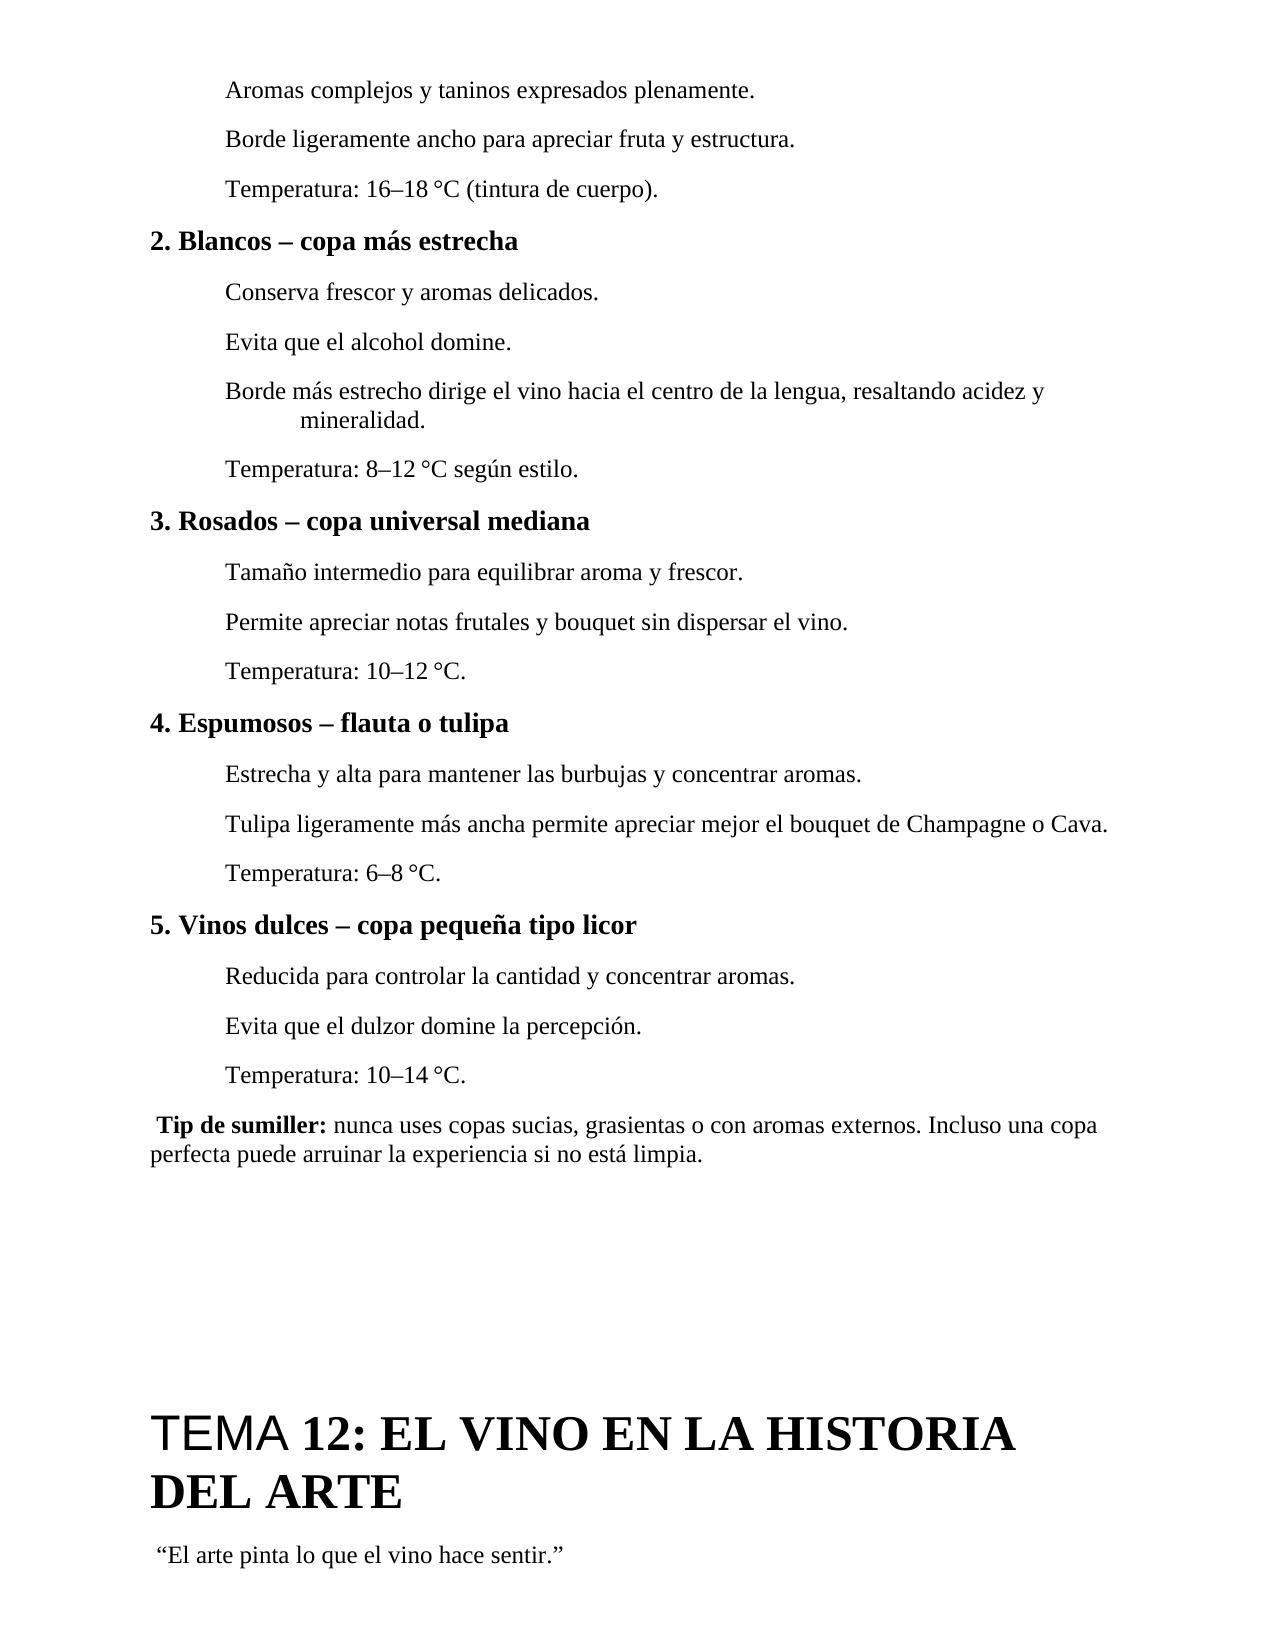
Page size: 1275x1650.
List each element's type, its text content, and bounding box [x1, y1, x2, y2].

list Reducida para controlar la cantidad y concentrar aromas. [187, 961, 1125, 990]
text 5. Vinos dulces – copa pequeña tipo licor [150, 908, 1125, 940]
text 2. Blancos – copa más estrecha [150, 224, 1125, 256]
text TEMA 12: EL VINO EN LA HISTORIA DEL ARTE [150, 1404, 1125, 1519]
list Borde ligeramente ancho para apreciar fruta y estructura. [187, 124, 1125, 153]
list Conserva frescor y aromas delicados. [187, 277, 1125, 306]
list Temperatura: 6–8 °C. [187, 858, 1125, 887]
list Borde más estrecho dirige el vino hacia el centro de la lengua, resaltando acidez y mineralidad. [187, 376, 1125, 434]
list Tulipa ligeramente más ancha permite apreciar mejor el bouquet de Champagne o Cava. [187, 809, 1125, 838]
list Evita que el alcohol domine. [187, 327, 1125, 355]
list Temperatura: 16–18 °C (tintura de cuerpo). [187, 174, 1125, 203]
text Tip de sumiller: nunca uses copas sucias, grasientas o con aromas externos. Incluso una copa perfecta puede arruinar la experiencia si no está limpia. [150, 1110, 1125, 1167]
list Estrecha y alta para mantener las burbujas y concentrar aromas. [187, 759, 1125, 788]
text “El arte pinta lo que el vino hace sentir.” [150, 1540, 1125, 1569]
list Aromas complejos y taninos expresados plenamente. [187, 75, 1125, 104]
list Temperatura: 10–12 °C. [187, 656, 1125, 685]
list Permite apreciar notas frutales y bouquet sin dispersar el vino. [187, 607, 1125, 636]
list Evita que el dulzor domine la percepción. [187, 1011, 1125, 1039]
list Temperatura: 8–12 °C según estilo. [187, 454, 1125, 483]
list Temperatura: 10–14 °C. [187, 1060, 1125, 1089]
list Tamaño intermedio para equilibrar aroma y frescor. [187, 557, 1125, 586]
text 4. Espumosos – flauta o tulipa [150, 706, 1125, 738]
text 3. Rosados – copa universal mediana [150, 504, 1125, 536]
